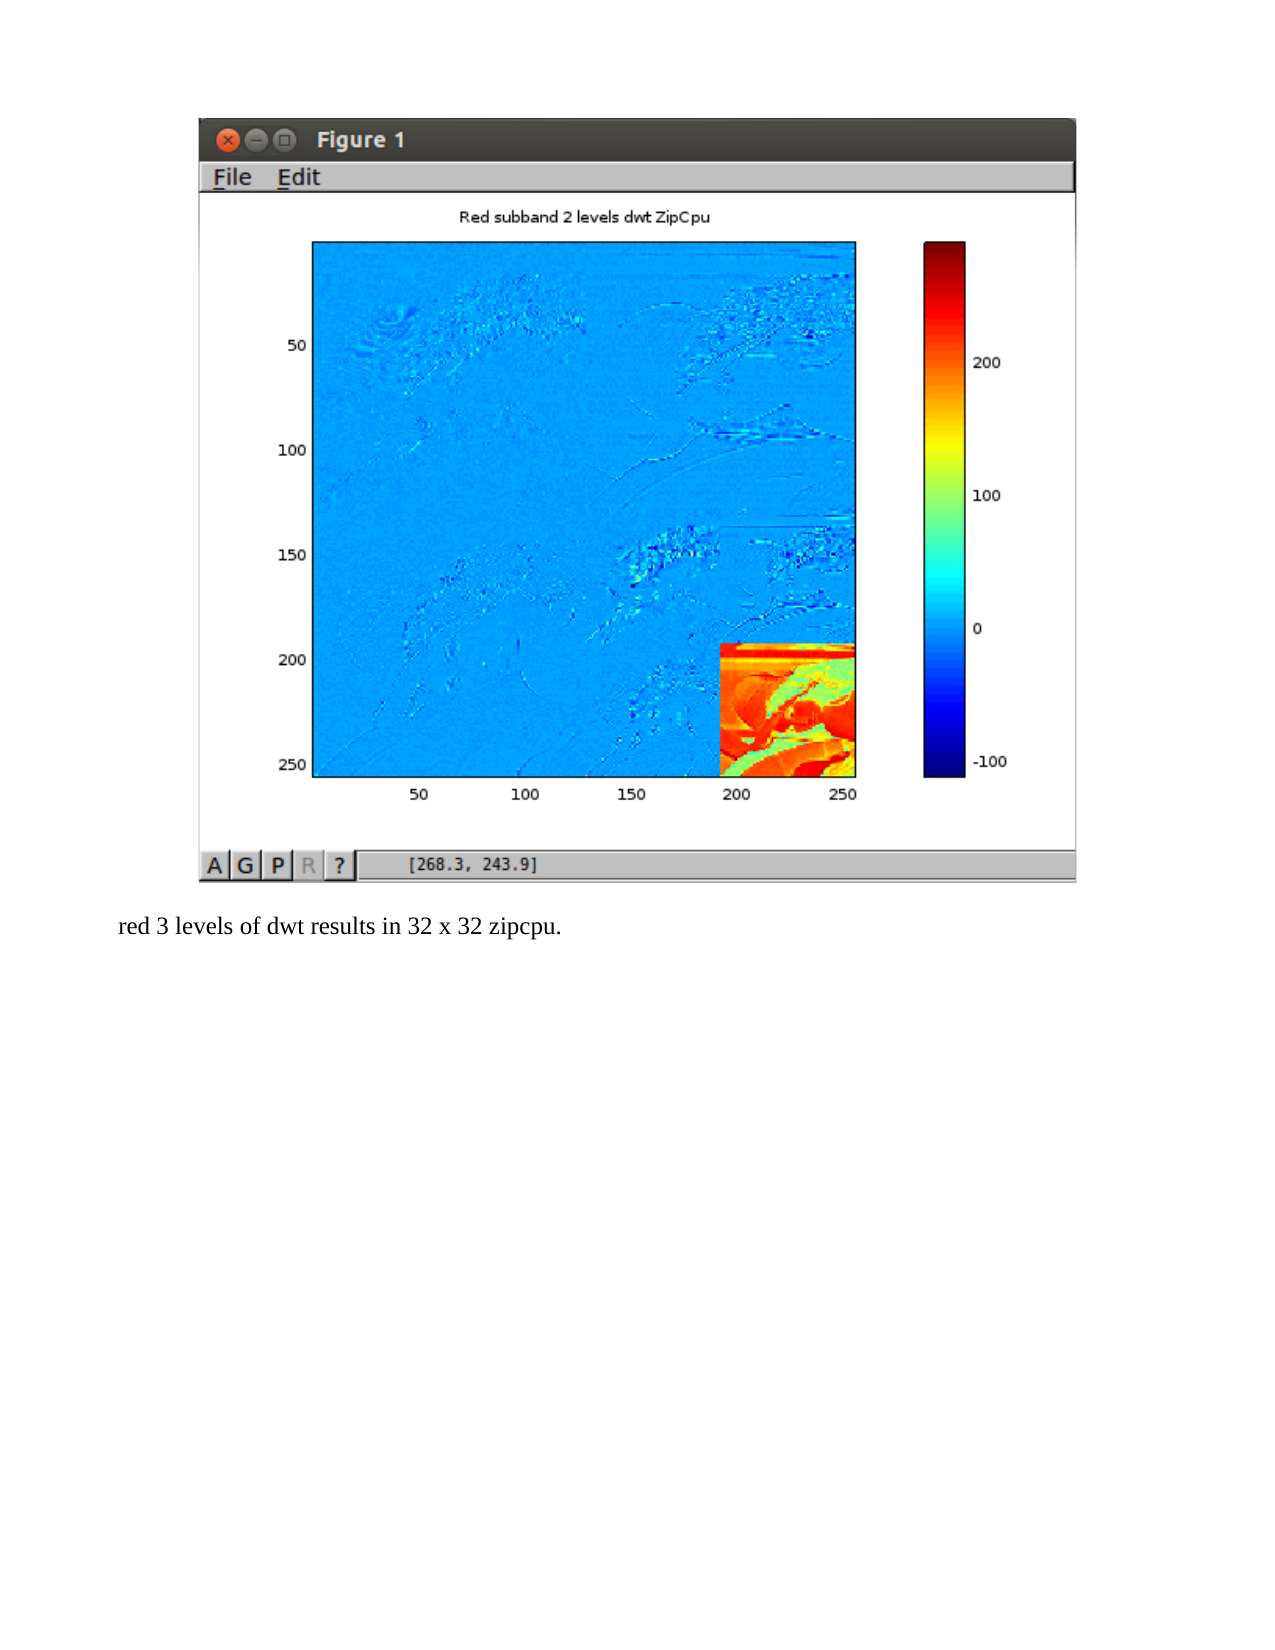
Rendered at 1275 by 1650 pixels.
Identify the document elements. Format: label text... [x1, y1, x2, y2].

picture [198, 118, 1077, 883]
text red 3 levels of dwt results in 32 x 32 zipcpu. [118, 911, 1157, 940]
